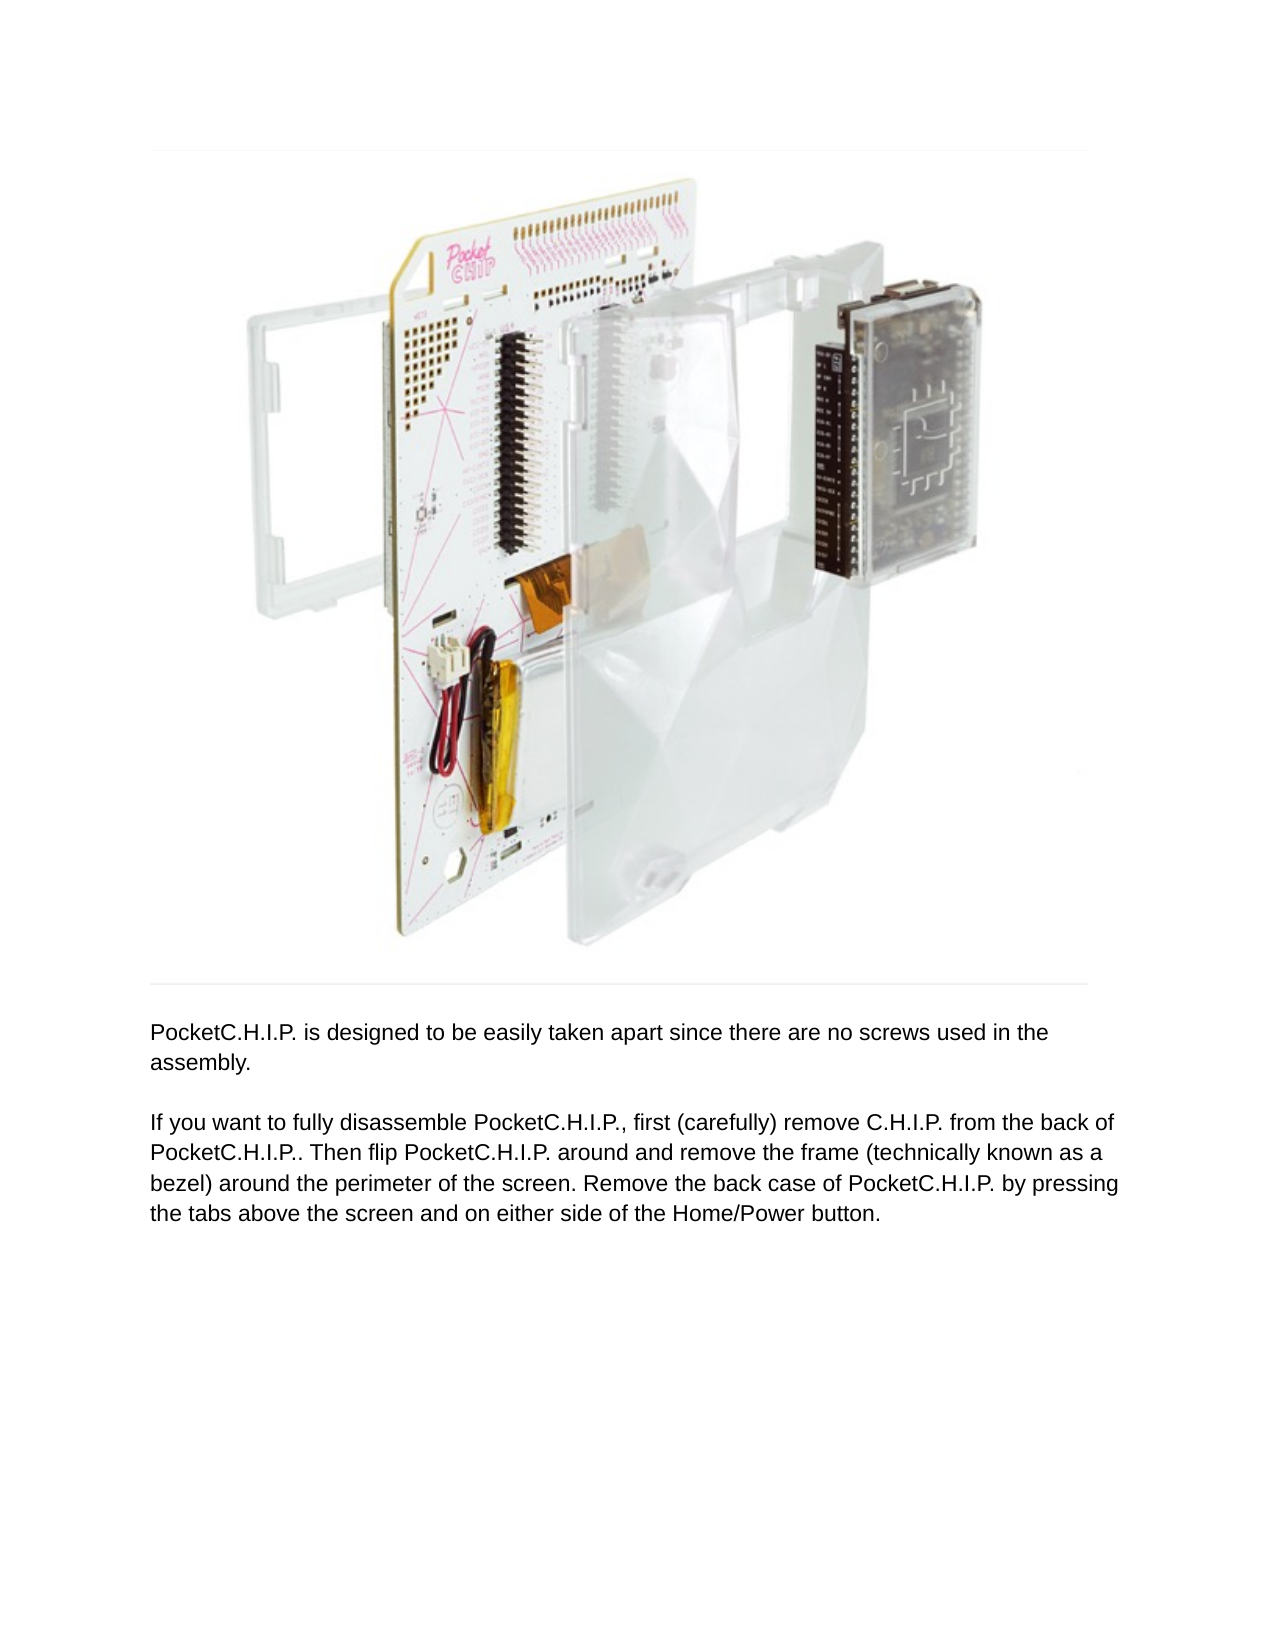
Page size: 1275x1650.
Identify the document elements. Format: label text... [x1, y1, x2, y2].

text If you want to fully disassemble PocketC.H.I.P., first (carefully) remove C.H.I.P. from the back of PocketC.H.I.P.. Then flip PocketC.H.I.P. around and remove the frame (technically known as a bezel) around the perimeter of the screen. Remove the back case of PocketC.H.I.P. by pressing the tabs above the screen and on either side of the Home/Power button. [150, 1109, 1125, 1226]
text PocketC.H.I.P. is designed to be easily taken apart since there are no screws used in the assembly. [150, 1018, 1125, 1075]
picture [150, 150, 1088, 985]
